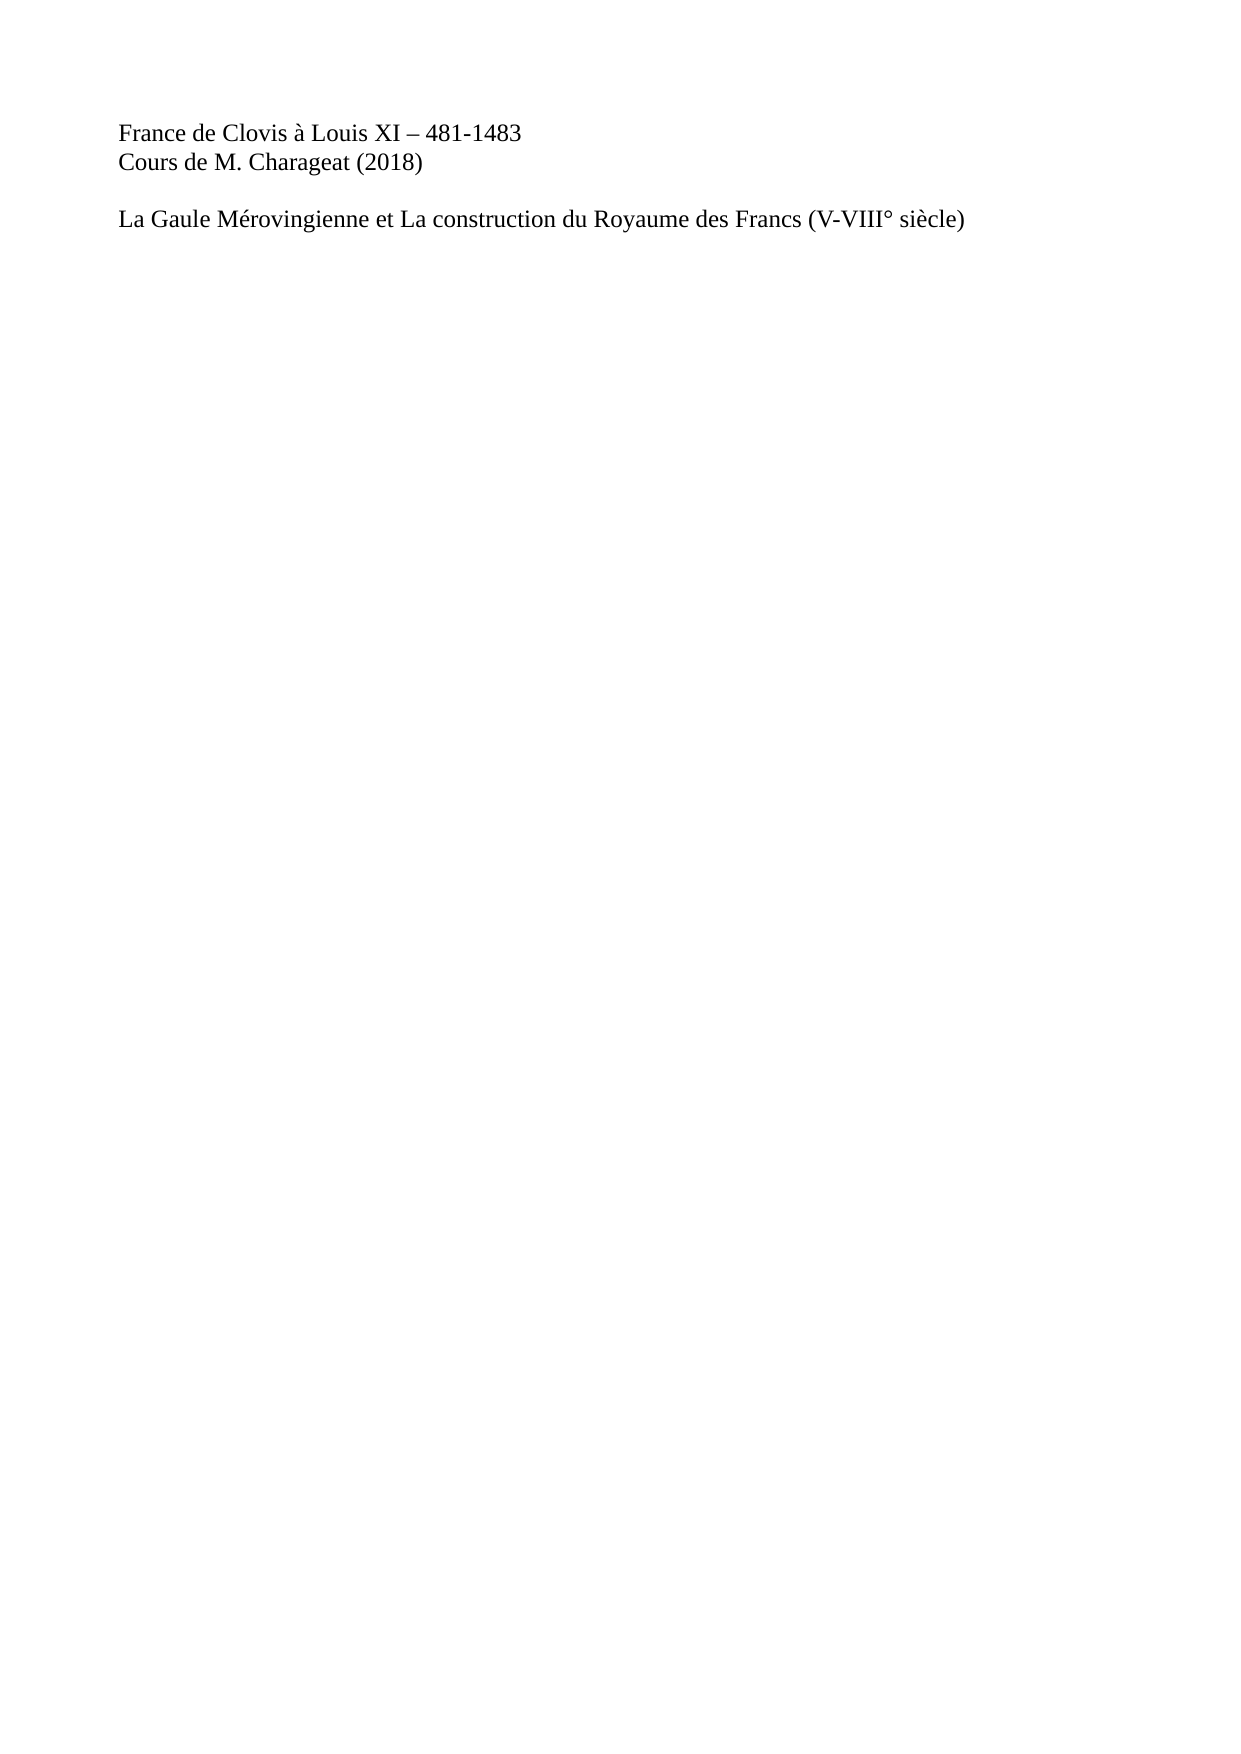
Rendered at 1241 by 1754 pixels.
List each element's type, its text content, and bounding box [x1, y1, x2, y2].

text La Gaule Mérovingienne et La construction du Royaume des Francs (V-VIII° siècle) [118, 204, 1122, 233]
text France de Clovis à Louis XI – 481-1483 [118, 118, 1122, 147]
text Cours de M. Charageat (2018) [118, 147, 1122, 176]
